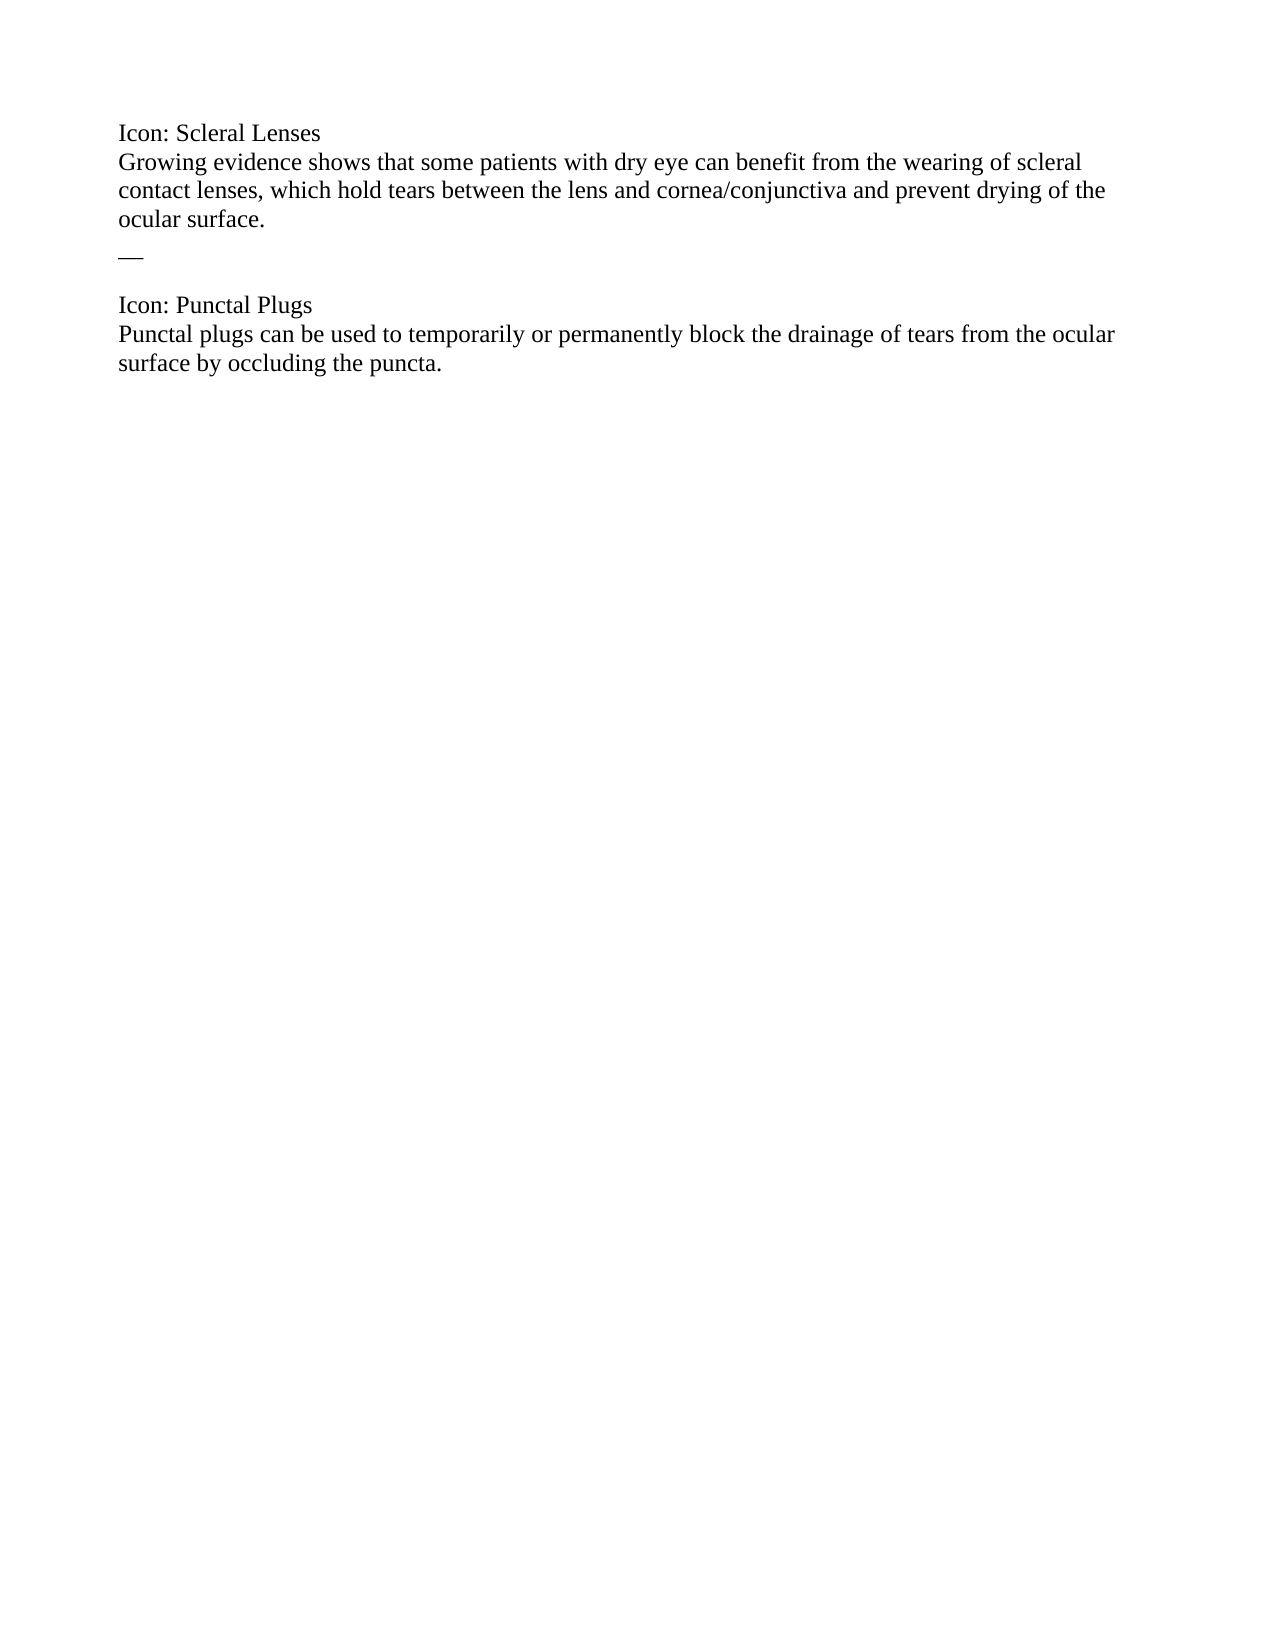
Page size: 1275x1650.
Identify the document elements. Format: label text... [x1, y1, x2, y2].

text Growing evidence shows that some patients with dry eye can benefit from the wearing of scleral contact lenses, which hold tears between the lens and cornea/conjunctiva and prevent drying of the ocular surface. [118, 147, 1157, 233]
text __ [118, 233, 1157, 262]
text Icon: Scleral Lenses [118, 118, 1157, 147]
text Icon: Punctal Plugs [118, 291, 1157, 319]
text Punctal plugs can be used to temporarily or permanently block the drainage of tears from the ocular surface by occluding the puncta. [118, 319, 1157, 377]
